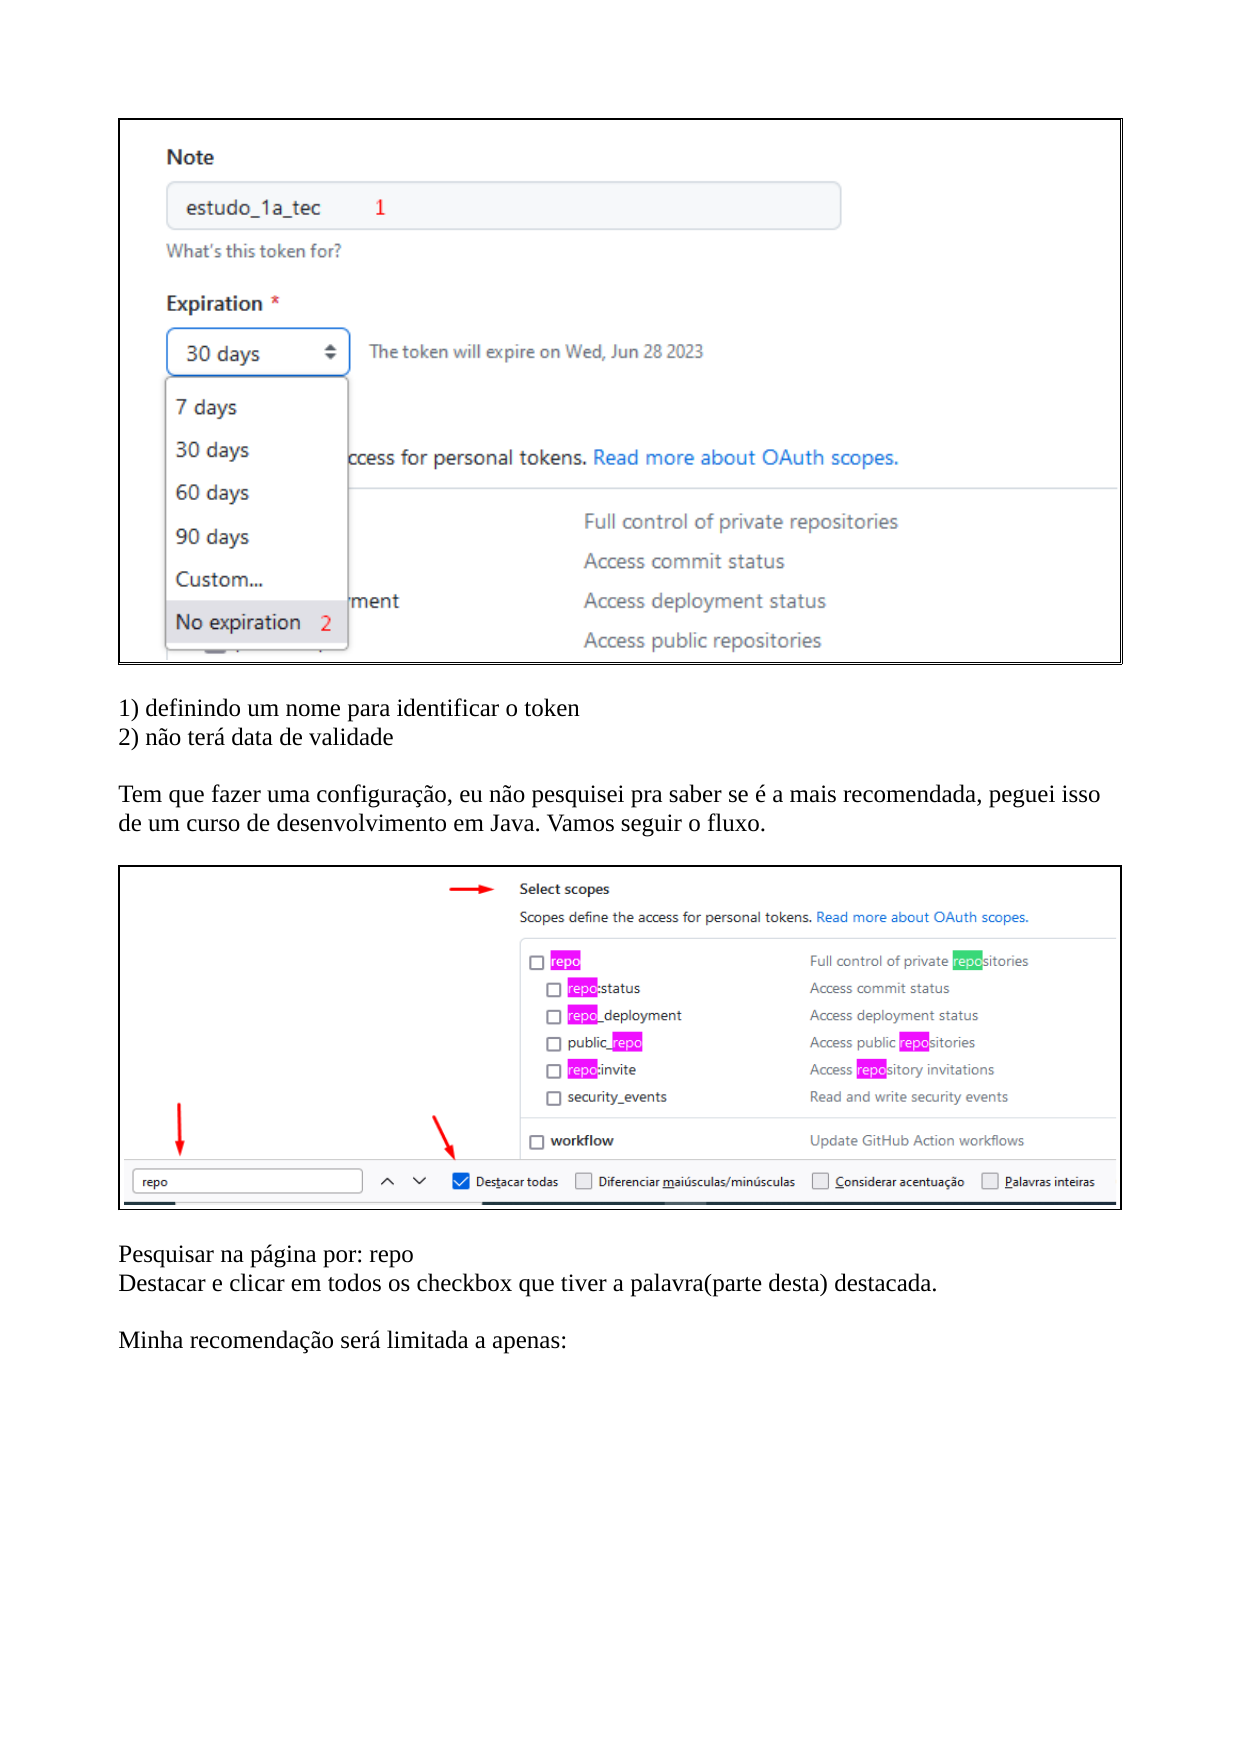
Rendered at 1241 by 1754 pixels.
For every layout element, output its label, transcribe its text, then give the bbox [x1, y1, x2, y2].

picture [124, 871, 1117, 1205]
picture [122, 122, 1118, 660]
text Minha recomendação será limitada a apenas: [118, 1325, 1122, 1354]
text Tem que fazer uma configuração, eu não pesquisei pra saber se é a mais recomendada, peguei isso de um curso de desenvolvimento em Java. Vamos seguir o fluxo. [118, 779, 1122, 837]
text Pesquisar na página por: repo Destacar e clicar em todos os checkbox que tiver a palavra(parte desta) destacada. [118, 1239, 1122, 1297]
text 2) não terá data de validade [118, 722, 1122, 750]
text 1) definindo um nome para identificar o token [118, 693, 1122, 722]
